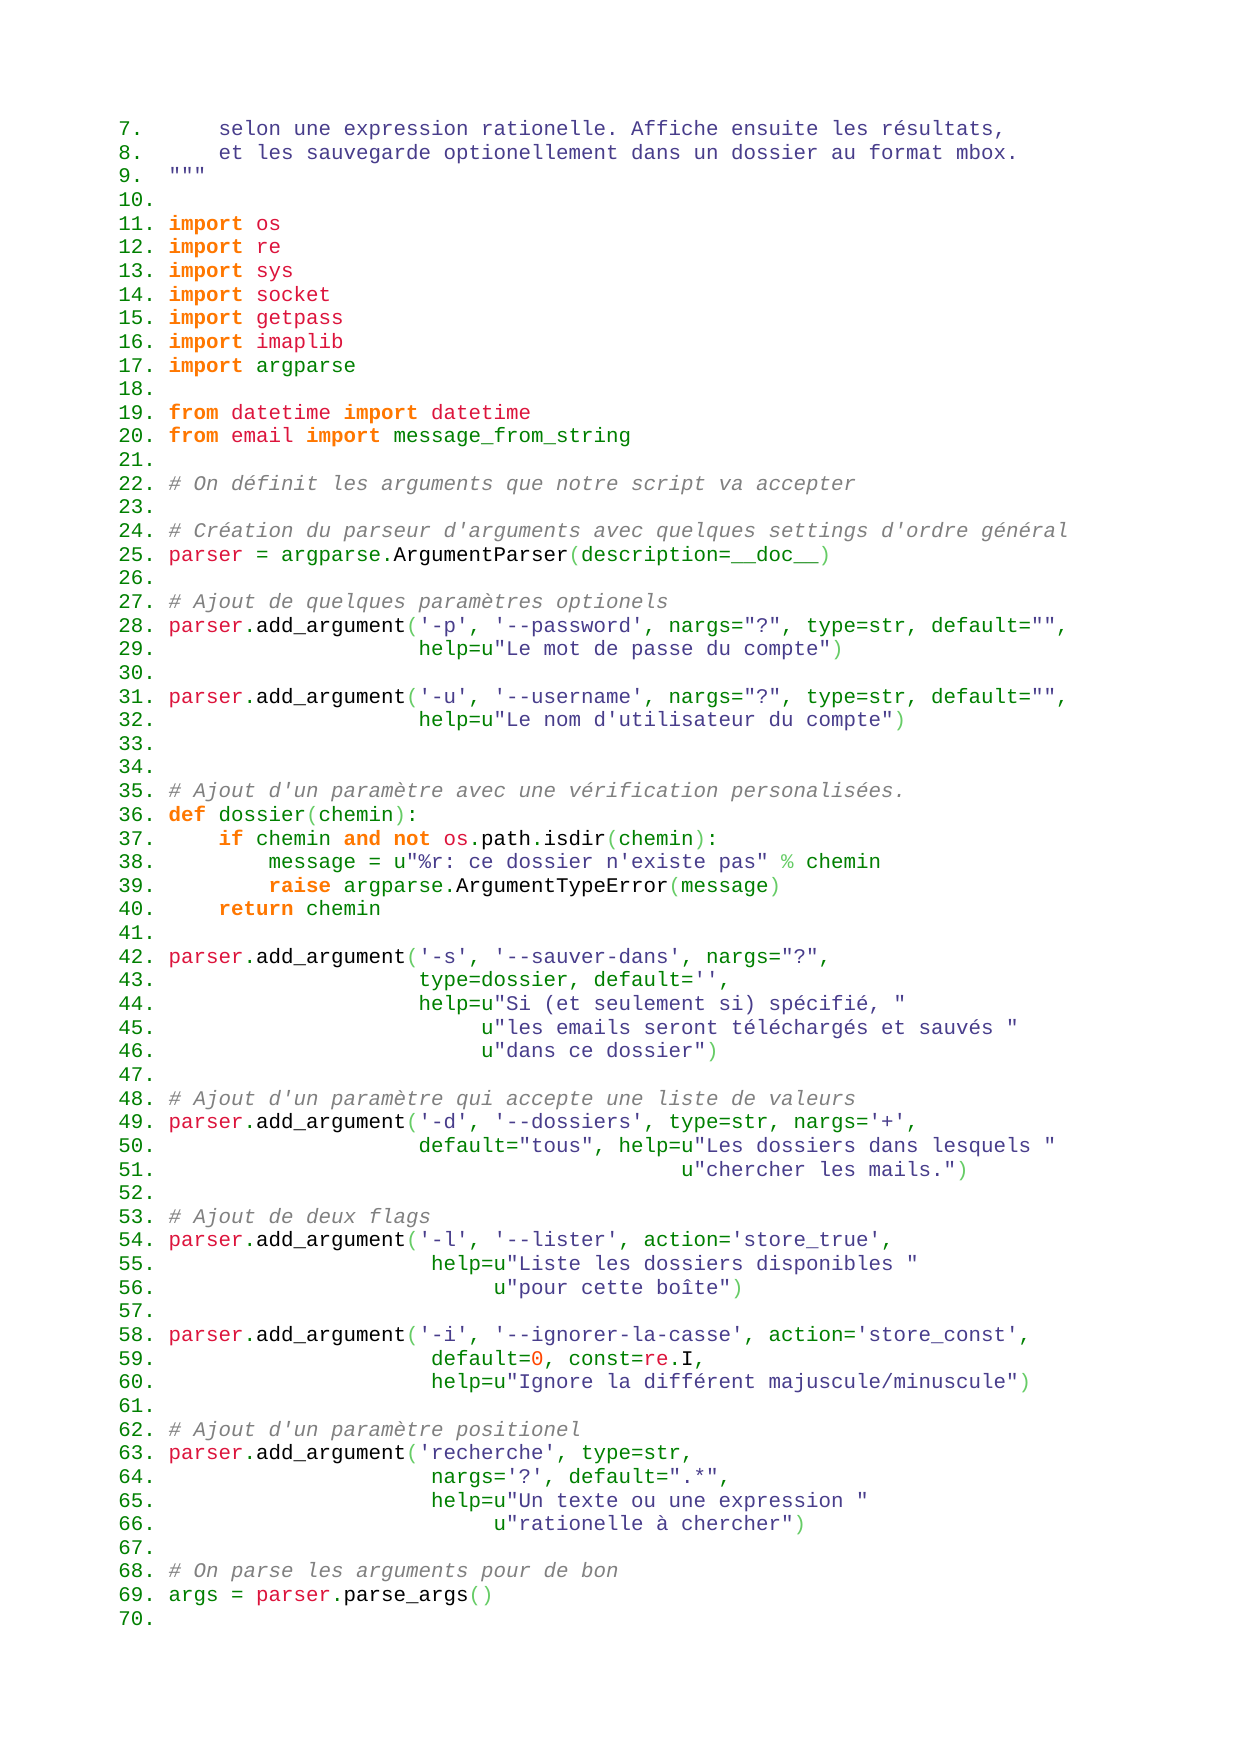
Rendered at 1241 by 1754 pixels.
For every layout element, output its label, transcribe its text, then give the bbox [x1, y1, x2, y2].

list help=u"Liste les dossiers disponibles " [118, 1253, 1122, 1277]
list nargs='?', default=".*", [118, 1466, 1122, 1489]
list # Ajout de quelques paramètres optionels [118, 591, 1122, 615]
list help=u"Le nom d'utilisateur du compte") [118, 709, 1122, 733]
list # On parse les arguments pour de bon [118, 1561, 1122, 1584]
list parser = argparse.ArgumentParser(description=__doc__) [118, 544, 1122, 567]
list """ [118, 165, 1122, 189]
list parser.add_argument('-l', '--lister', action='store_true', [118, 1229, 1122, 1253]
list help=u"Ignore la différent majuscule/minuscule") [118, 1371, 1122, 1395]
list # Ajout de deux flags [118, 1206, 1122, 1229]
list raise argparse.ArgumentTypeError(message) [118, 875, 1122, 898]
list u"rationelle à chercher") [118, 1513, 1122, 1537]
list # On définit les arguments que notre script va accepter [118, 473, 1122, 496]
list parser.add_argument('recherche', type=str, [118, 1442, 1122, 1466]
list def dossier(chemin): [118, 804, 1122, 827]
list import argparse [118, 354, 1122, 378]
list parser.add_argument('-s', '--sauver-dans', nargs="?", [118, 946, 1122, 969]
list help=u"Si (et seulement si) spécifié, " [118, 993, 1122, 1017]
list if chemin and not os.path.isdir(chemin): [118, 827, 1122, 851]
list import socket [118, 284, 1122, 307]
list message = u"%r: ce dossier n'existe pas" % chemin [118, 851, 1122, 875]
list u"pour cette boîte") [118, 1277, 1122, 1300]
list # Ajout d'un paramètre qui accepte une liste de valeurs [118, 1088, 1122, 1111]
list # Création du parseur d'arguments avec quelques settings d'ordre général [118, 520, 1122, 544]
list et les sauvegarde optionellement dans un dossier au format mbox. [118, 142, 1122, 165]
list return chemin [118, 898, 1122, 922]
list parser.add_argument('-u', '--username', nargs="?", type=str, default="", [118, 686, 1122, 709]
list import re [118, 236, 1122, 260]
list from email import message_from_string [118, 426, 1122, 449]
list # Ajout d'un paramètre avec une vérification personalisées. [118, 780, 1122, 804]
list help=u"Un texte ou une expression " [118, 1489, 1122, 1513]
list import imaplib [118, 331, 1122, 354]
list from datetime import datetime [118, 402, 1122, 426]
list help=u"Le mot de passe du compte") [118, 638, 1122, 662]
list parser.add_argument('-d', '--dossiers', type=str, nargs='+', [118, 1111, 1122, 1135]
list import sys [118, 260, 1122, 284]
list type=dossier, default='', [118, 969, 1122, 993]
list u"chercher les mails.") [118, 1158, 1122, 1182]
list parser.add_argument('-p', '--password', nargs="?", type=str, default="", [118, 615, 1122, 638]
list default="tous", help=u"Les dossiers dans lesquels " [118, 1135, 1122, 1158]
list parser.add_argument('-i', '--ignorer-la-casse', action='store_const', [118, 1324, 1122, 1348]
list # Ajout d'un paramètre positionel [118, 1419, 1122, 1442]
list import getpass [118, 307, 1122, 331]
list import os [118, 213, 1122, 236]
list u"dans ce dossier") [118, 1040, 1122, 1064]
list selon une expression rationelle. Affiche ensuite les résultats, [118, 118, 1122, 142]
list default=0, const=re.I, [118, 1348, 1122, 1371]
list u"les emails seront téléchargés et sauvés " [118, 1017, 1122, 1040]
list args = parser.parse_args() [118, 1584, 1122, 1608]
